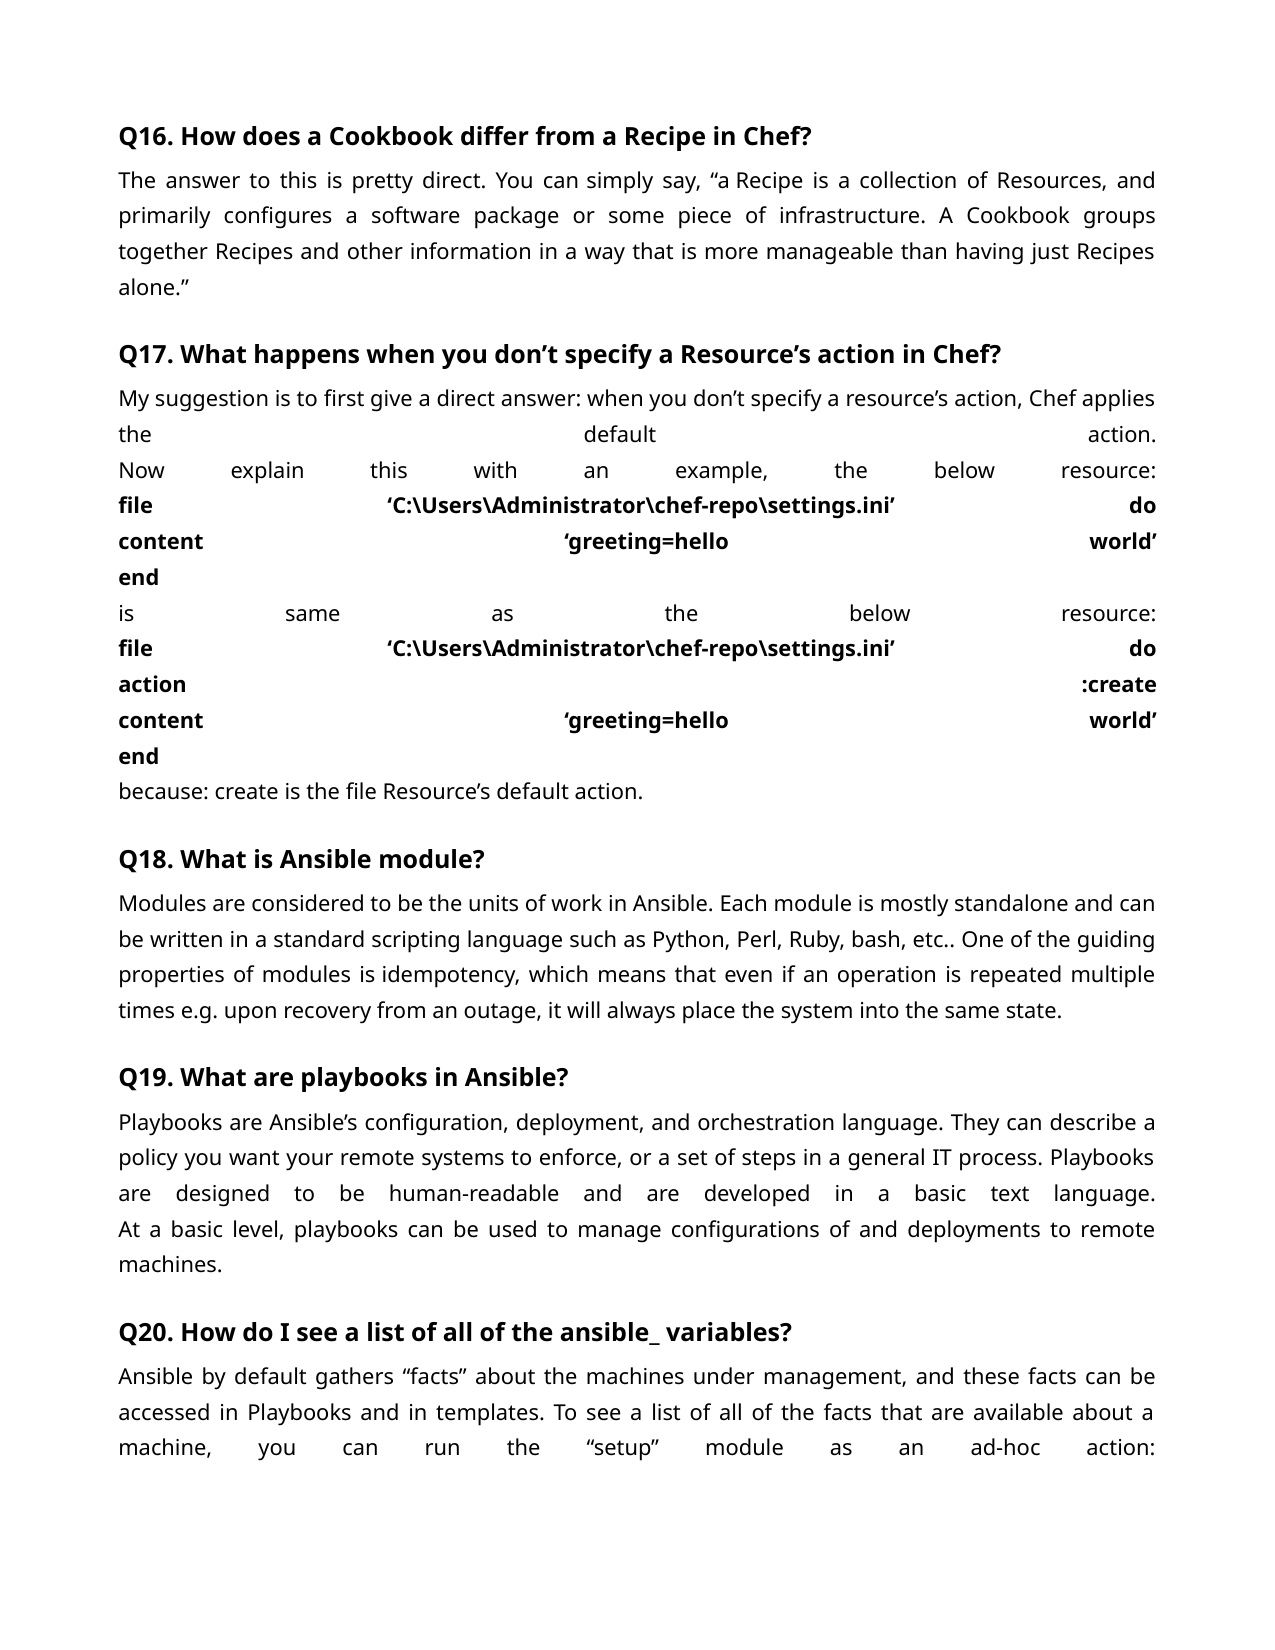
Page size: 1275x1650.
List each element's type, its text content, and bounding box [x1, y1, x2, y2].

subtitle Q20. How do I see a list of all of the ansible_ variables? [118, 1314, 1157, 1348]
subtitle Q19. What are playbooks in Ansible? [118, 1060, 1157, 1094]
subtitle Q16. How does a Cookbook differ from a Recipe in Chef? [118, 118, 1157, 152]
text Ansible by default gathers “facts” about the machines under management, and these facts can be accessed in Playbooks and in templates. To see a list of all of the facts that are available about a machine, you can run the “setup” module as an ad-hoc action: [118, 1361, 1157, 1462]
text My suggestion is to first give a direct answer: when you don’t specify a resource’s action, Chef applies the default action. Now explain this with an example, the below resource: file ‘C:\Users\Administrator\chef-repo\settings.ini’ do content ‘greeting=hello world’ end is same as the below resource: file ‘C:\Users\Administrator\chef-repo\settings.ini’ do action :create content ‘greeting=hello world’ end because: create is the file Resource’s default action. [118, 383, 1157, 806]
text The answer to this is pretty direct. You can simply say, “a Recipe is a collection of Resources, and primarily configures a software package or some piece of infrastructure. A Cookbook groups together Recipes and other information in a way that is more manageable than having just Recipes alone.” [118, 165, 1157, 302]
text Playbooks are Ansible’s configuration, deployment, and orchestration language. They can describe a policy you want your remote systems to enforce, or a set of steps in a general IT process. Playbooks are designed to be human-readable and are developed in a basic text language. At a basic level, playbooks can be used to manage configurations of and deployments to remote machines. [118, 1106, 1157, 1279]
subtitle Q17. What happens when you don’t specify a Resource’s action in Chef? [118, 337, 1157, 371]
text Modules are considered to be the units of work in Ansible. Each module is mostly standalone and can be written in a standard scripting language such as Python, Perl, Ruby, bash, etc.. One of the guiding properties of modules is idempotency, which means that even if an operation is repeated multiple times e.g. upon recovery from an outage, it will always place the system into the same state. [118, 888, 1157, 1025]
subtitle Q18. What is Ansible module? [118, 841, 1157, 875]
